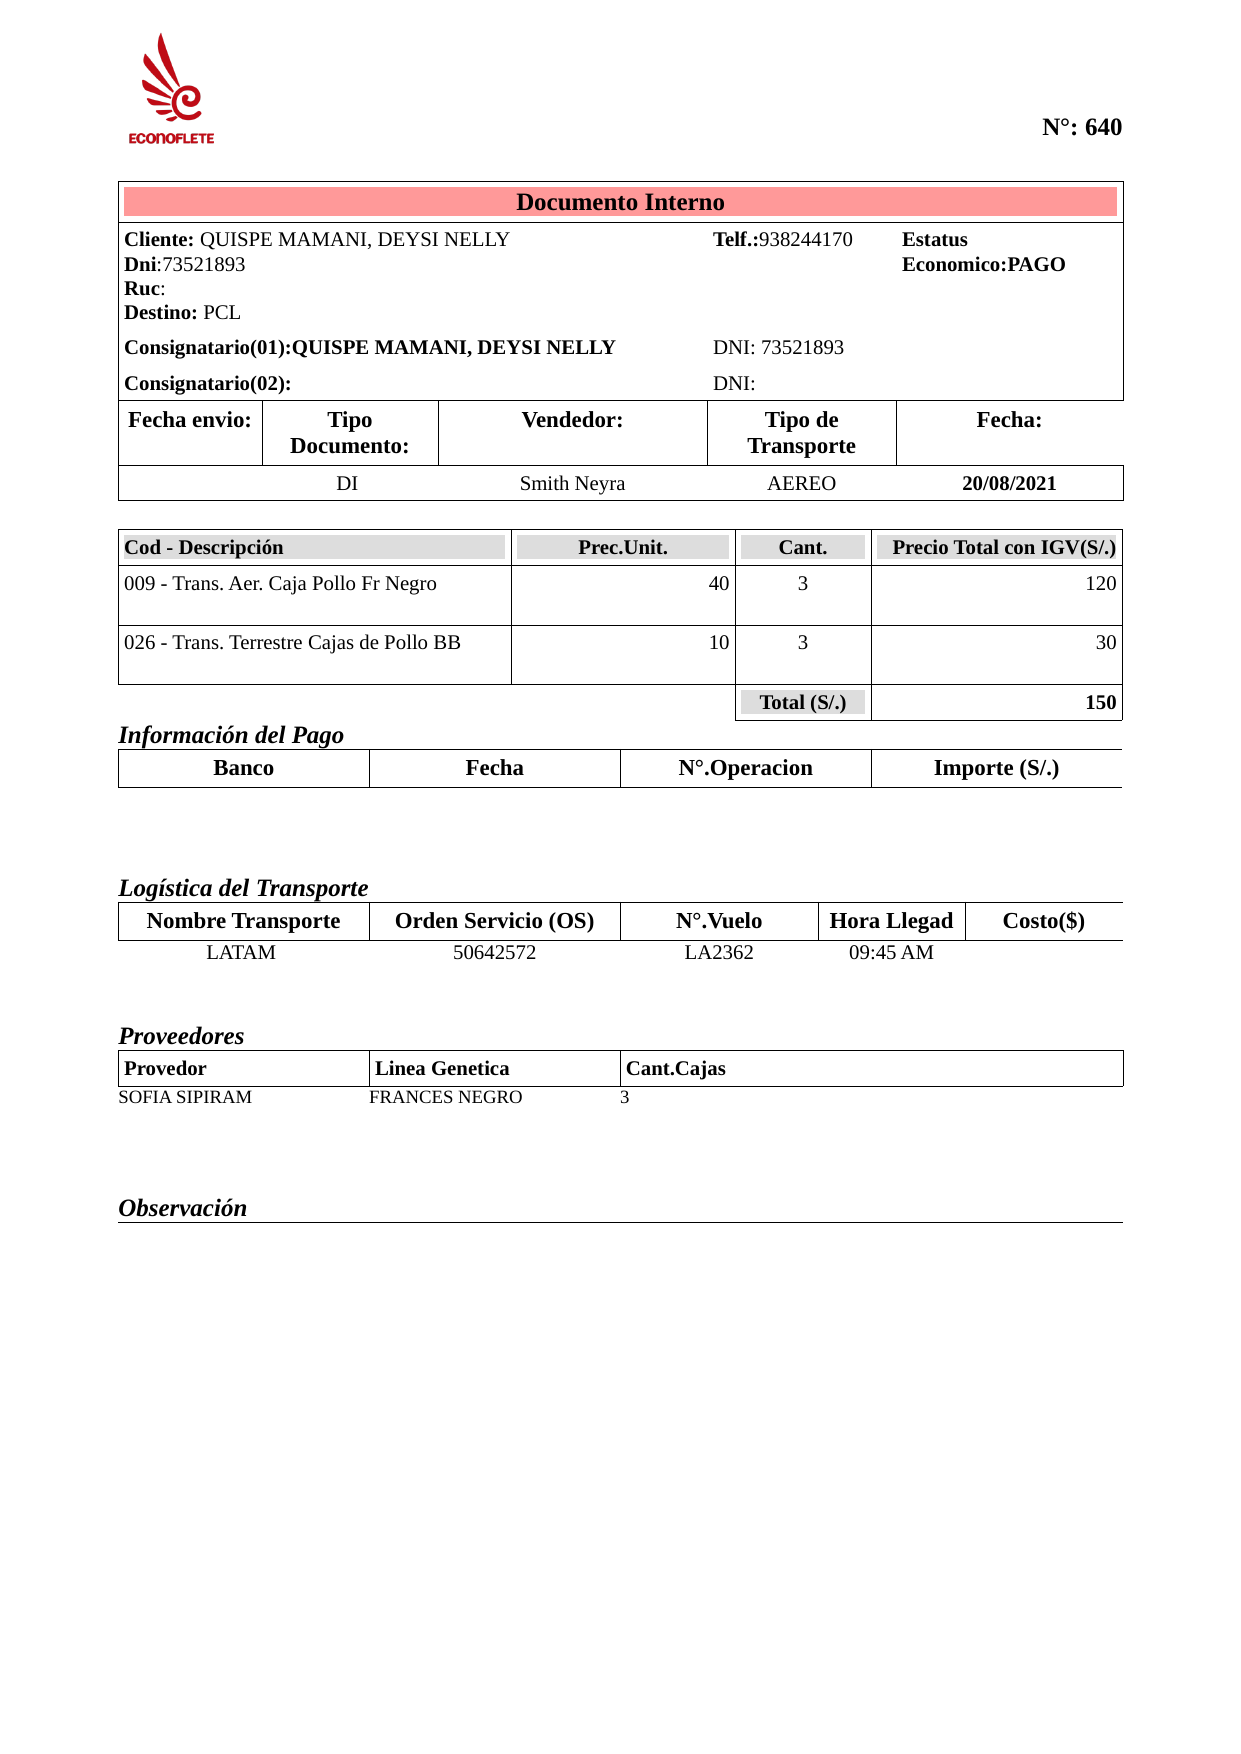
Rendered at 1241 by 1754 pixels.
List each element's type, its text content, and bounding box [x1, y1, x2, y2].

table_cell 3 [736, 626, 871, 684]
table_header Costo($) [966, 903, 1123, 939]
table_header N°.Operacion [621, 750, 871, 787]
table_cell [965, 964, 1123, 992]
table_cell [118, 993, 369, 1021]
table_cell AEREO [707, 466, 896, 500]
table_cell LA2362 [620, 941, 818, 964]
table_cell Consignatario(01):QUISPE MAMANI, DEYSI NELLY [119, 329, 707, 365]
table_cell [369, 1172, 620, 1193]
table_cell Vendedor: [439, 401, 707, 465]
table_cell Tipo de Transporte [708, 401, 896, 465]
table_header Fecha [370, 750, 620, 787]
table_cell [620, 964, 818, 992]
table_cell [620, 788, 871, 815]
table_cell [620, 1107, 1123, 1129]
table_header Hora Llegad [819, 903, 965, 939]
table_cell 30 [872, 626, 1122, 684]
table_cell [119, 466, 262, 500]
table_header Cant. [736, 530, 871, 565]
table_cell [369, 1129, 620, 1150]
table_cell [871, 788, 1122, 815]
table_cell [511, 685, 735, 720]
table_cell [620, 1172, 1123, 1193]
table_cell DI [262, 466, 438, 500]
table_cell Fecha envio: [119, 401, 262, 465]
table_cell 50642572 [369, 941, 620, 964]
text Observación [118, 1193, 1122, 1222]
table_cell 3 [620, 1087, 1123, 1107]
table_cell DNI: [707, 365, 1123, 400]
table_cell DNI: 73521893 [707, 329, 1123, 365]
text Proveedores [118, 1021, 1122, 1050]
table_header N°.Vuelo [621, 903, 818, 939]
table_header Importe (S/.) [872, 750, 1122, 787]
table_cell [369, 964, 620, 992]
table_cell [118, 1172, 369, 1193]
table_cell Fecha: [897, 401, 1123, 465]
table_cell Telf.:938244170 [707, 223, 896, 329]
table_cell [620, 815, 871, 844]
table_header Banco [119, 750, 369, 787]
table_cell Tipo Documento: [263, 401, 438, 465]
table_cell [369, 1107, 620, 1129]
table_cell [620, 1150, 1123, 1172]
table_cell LATAM [118, 941, 369, 964]
table_cell Smith Neyra [438, 466, 707, 500]
table_cell Cliente: QUISPE MAMANI, DEYSI NELLY Dni:73521893 Ruc: Destino: PCL [119, 223, 707, 329]
table_cell [369, 815, 620, 844]
table_cell [818, 964, 965, 992]
table_header Cod - Descripción [119, 530, 511, 565]
table_cell [620, 844, 871, 873]
table_cell [118, 844, 369, 873]
text Logística del Transporte [118, 873, 1122, 902]
table_cell [965, 941, 1123, 964]
table_cell [369, 1150, 620, 1172]
text Información del Pago [118, 720, 1122, 749]
table_cell [369, 844, 620, 873]
table_cell [369, 993, 620, 1021]
table_header [118, 1223, 1123, 1246]
table_cell 009 - Trans. Aer. Caja Pollo Fr Negro [119, 566, 511, 624]
table_header Prec.Unit. [512, 530, 735, 565]
table_cell 10 [512, 626, 735, 684]
table_header Linea Genetica [370, 1051, 620, 1086]
table_header Provedor [119, 1051, 369, 1086]
table_header Orden Servicio (OS) [370, 903, 620, 939]
table_header Nombre Transporte [119, 903, 369, 939]
table_cell SOFIA SIPIRAM [118, 1087, 369, 1107]
table_cell FRANCES NEGRO [369, 1087, 620, 1107]
table_cell [118, 1129, 369, 1150]
table_cell 09:45 AM [818, 941, 965, 964]
table_cell 3 [736, 566, 871, 624]
table_cell [118, 685, 511, 720]
table_cell [871, 815, 1122, 844]
table_cell [620, 993, 818, 1021]
table_cell 120 [872, 566, 1122, 624]
table_cell 20/08/2021 [896, 466, 1123, 500]
table_cell [369, 788, 620, 815]
table_cell [118, 1150, 369, 1172]
picture [118, 32, 225, 144]
table_cell [620, 1129, 1123, 1150]
table_cell 40 [512, 566, 735, 624]
table_header Cant.Cajas [621, 1051, 1123, 1086]
table_cell 150 [872, 685, 1122, 720]
table_cell Estatus Economico:PAGO [896, 223, 1123, 329]
table_cell [118, 788, 369, 815]
table_cell [871, 844, 1122, 873]
table_cell [118, 964, 369, 992]
table_cell 026 - Trans. Terrestre Cajas de Pollo BB [119, 626, 511, 684]
table_cell Total (S/.) [736, 685, 871, 720]
table_cell Consignatario(02): [119, 365, 707, 400]
table_header Precio Total con IGV(S/.) [872, 530, 1122, 565]
table_cell [118, 1107, 369, 1129]
table_cell [818, 993, 965, 1021]
table_cell [965, 993, 1123, 1021]
table_header Documento Interno [119, 182, 1123, 222]
table_cell [118, 815, 369, 844]
